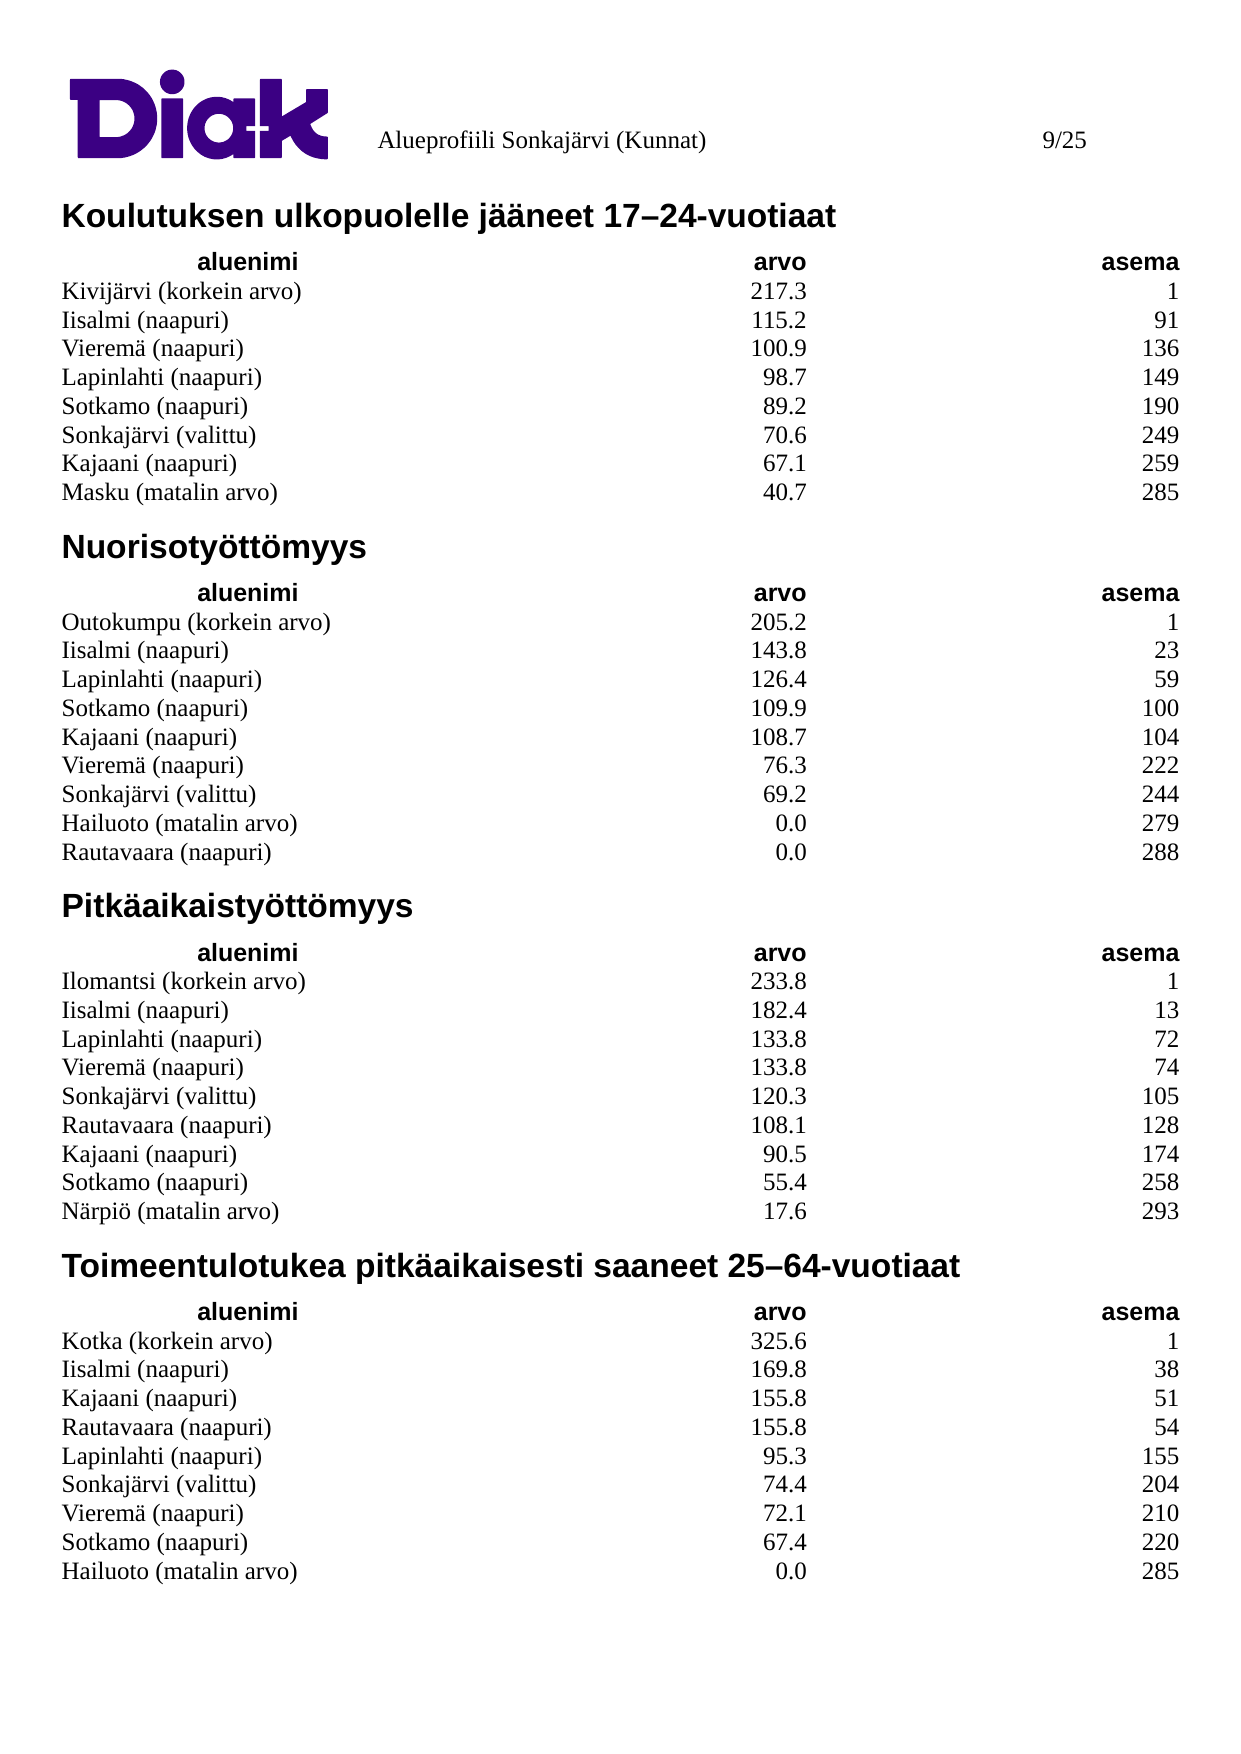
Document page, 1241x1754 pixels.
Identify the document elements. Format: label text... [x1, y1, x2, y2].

table_cell 204 [806, 1470, 1179, 1498]
table_cell 1 [806, 1326, 1179, 1354]
table_cell Hailuoto (matalin arvo) [61, 1556, 434, 1584]
table_cell 13 [806, 995, 1179, 1024]
table_cell Sotkamo (naapuri) [61, 1527, 434, 1556]
table_cell 293 [806, 1196, 1179, 1225]
table_cell 40.7 [434, 477, 806, 506]
table_cell Outokumpu (korkein arvo) [61, 607, 434, 636]
table_cell 325.6 [434, 1326, 806, 1354]
table_cell Iisalmi (naapuri) [61, 995, 434, 1024]
table_cell 105 [806, 1081, 1179, 1110]
table_cell 0.0 [434, 837, 806, 866]
table_cell 244 [806, 779, 1179, 808]
table_cell 143.8 [434, 636, 806, 664]
table_cell 72.1 [434, 1498, 806, 1527]
table_cell 98.7 [434, 362, 806, 391]
table_cell Närpiö (matalin arvo) [61, 1196, 434, 1225]
table_cell 104 [806, 722, 1179, 751]
table_cell 128 [806, 1110, 1179, 1139]
table_cell 108.1 [434, 1110, 806, 1139]
table_cell 222 [806, 751, 1179, 779]
subtitle Pitkäaikaistyöttömyys [61, 886, 1179, 925]
table_cell 155 [806, 1441, 1179, 1469]
table_cell 288 [806, 837, 1179, 866]
table_cell 108.7 [434, 722, 806, 751]
table_cell 155.8 [434, 1412, 806, 1441]
table_header asema [806, 938, 1179, 966]
table_cell 76.3 [434, 751, 806, 779]
table_cell Kotka (korkein arvo) [61, 1326, 434, 1354]
table_cell Iisalmi (naapuri) [61, 636, 434, 664]
table_cell 0.0 [434, 1556, 806, 1584]
table_cell Sonkajärvi (valittu) [61, 420, 434, 448]
table_cell 258 [806, 1168, 1179, 1196]
table_cell 210 [806, 1498, 1179, 1527]
table_header aluenimi [61, 578, 434, 607]
table_cell 205.2 [434, 607, 806, 636]
table_cell 72 [806, 1024, 1179, 1052]
table_header arvo [434, 1297, 806, 1326]
table_cell 136 [806, 334, 1179, 362]
table_cell Lapinlahti (naapuri) [61, 664, 434, 693]
table_cell Ilomantsi (korkein arvo) [61, 966, 434, 995]
table_cell 74.4 [434, 1470, 806, 1498]
table_cell 70.6 [434, 420, 806, 448]
table_cell 59 [806, 664, 1179, 693]
table_header arvo [434, 578, 806, 607]
table_cell Rautavaara (naapuri) [61, 837, 434, 866]
table_cell Sotkamo (naapuri) [61, 391, 434, 420]
table_header aluenimi [61, 247, 434, 276]
table_cell 67.4 [434, 1527, 806, 1556]
table_cell 149 [806, 362, 1179, 391]
table_header aluenimi [61, 938, 434, 966]
subtitle Koulutuksen ulkopuolelle jääneet 17–24-vuotiaat [61, 196, 1179, 235]
table_cell 220 [806, 1527, 1179, 1556]
table_cell 0.0 [434, 808, 806, 837]
table_cell 120.3 [434, 1081, 806, 1110]
table_header aluenimi [61, 1297, 434, 1326]
table_cell Sonkajärvi (valittu) [61, 779, 434, 808]
table_cell 190 [806, 391, 1179, 420]
table_cell 126.4 [434, 664, 806, 693]
table_cell Sotkamo (naapuri) [61, 693, 434, 722]
subtitle Nuorisotyöttömyys [61, 527, 1179, 566]
table_cell 95.3 [434, 1441, 806, 1469]
table_cell 23 [806, 636, 1179, 664]
table_cell Vieremä (naapuri) [61, 751, 434, 779]
table_cell 285 [806, 1556, 1179, 1584]
table_cell 89.2 [434, 391, 806, 420]
table_cell 115.2 [434, 305, 806, 333]
table_cell 259 [806, 449, 1179, 477]
table_cell Kajaani (naapuri) [61, 449, 434, 477]
table_cell 17.6 [434, 1196, 806, 1225]
table_cell Rautavaara (naapuri) [61, 1412, 434, 1441]
table_cell Iisalmi (naapuri) [61, 1355, 434, 1383]
table_cell 90.5 [434, 1139, 806, 1167]
table_cell Lapinlahti (naapuri) [61, 362, 434, 391]
table_cell 100 [806, 693, 1179, 722]
table_cell Lapinlahti (naapuri) [61, 1024, 434, 1052]
table_cell 55.4 [434, 1168, 806, 1196]
table_cell Kajaani (naapuri) [61, 722, 434, 751]
table_cell Vieremä (naapuri) [61, 334, 434, 362]
table_cell 51 [806, 1383, 1179, 1412]
table_cell 91 [806, 305, 1179, 333]
table_cell 174 [806, 1139, 1179, 1167]
table_cell 1 [806, 276, 1179, 305]
table_cell Vieremä (naapuri) [61, 1053, 434, 1081]
table_cell Lapinlahti (naapuri) [61, 1441, 434, 1469]
table_cell 38 [806, 1355, 1179, 1383]
table_cell 109.9 [434, 693, 806, 722]
table_cell 1 [806, 966, 1179, 995]
subtitle Toimeentulotukea pitkäaikaisesti saaneet 25–64-vuotiaat [61, 1246, 1179, 1284]
table_cell Kivijärvi (korkein arvo) [61, 276, 434, 305]
table_cell 182.4 [434, 995, 806, 1024]
table_cell 133.8 [434, 1024, 806, 1052]
table_cell Sotkamo (naapuri) [61, 1168, 434, 1196]
table_cell 249 [806, 420, 1179, 448]
table_cell Kajaani (naapuri) [61, 1139, 434, 1167]
table_cell 279 [806, 808, 1179, 837]
table_cell Sonkajärvi (valittu) [61, 1081, 434, 1110]
table_cell 1 [806, 607, 1179, 636]
table_cell 169.8 [434, 1355, 806, 1383]
table_cell Kajaani (naapuri) [61, 1383, 434, 1412]
table_cell 54 [806, 1412, 1179, 1441]
table_cell 217.3 [434, 276, 806, 305]
table_cell 74 [806, 1053, 1179, 1081]
table_cell Masku (matalin arvo) [61, 477, 434, 506]
table_cell 133.8 [434, 1053, 806, 1081]
table_cell Hailuoto (matalin arvo) [61, 808, 434, 837]
table_header asema [806, 247, 1179, 276]
table_header asema [806, 578, 1179, 607]
table_cell 100.9 [434, 334, 806, 362]
table_cell 285 [806, 477, 1179, 506]
table_cell 155.8 [434, 1383, 806, 1412]
table_header arvo [434, 247, 806, 276]
table_cell Rautavaara (naapuri) [61, 1110, 434, 1139]
table_cell Iisalmi (naapuri) [61, 305, 434, 333]
table_cell Vieremä (naapuri) [61, 1498, 434, 1527]
table_header arvo [434, 938, 806, 966]
table_cell 67.1 [434, 449, 806, 477]
table_cell Sonkajärvi (valittu) [61, 1470, 434, 1498]
table_cell 69.2 [434, 779, 806, 808]
table_cell 233.8 [434, 966, 806, 995]
table_header asema [806, 1297, 1179, 1326]
